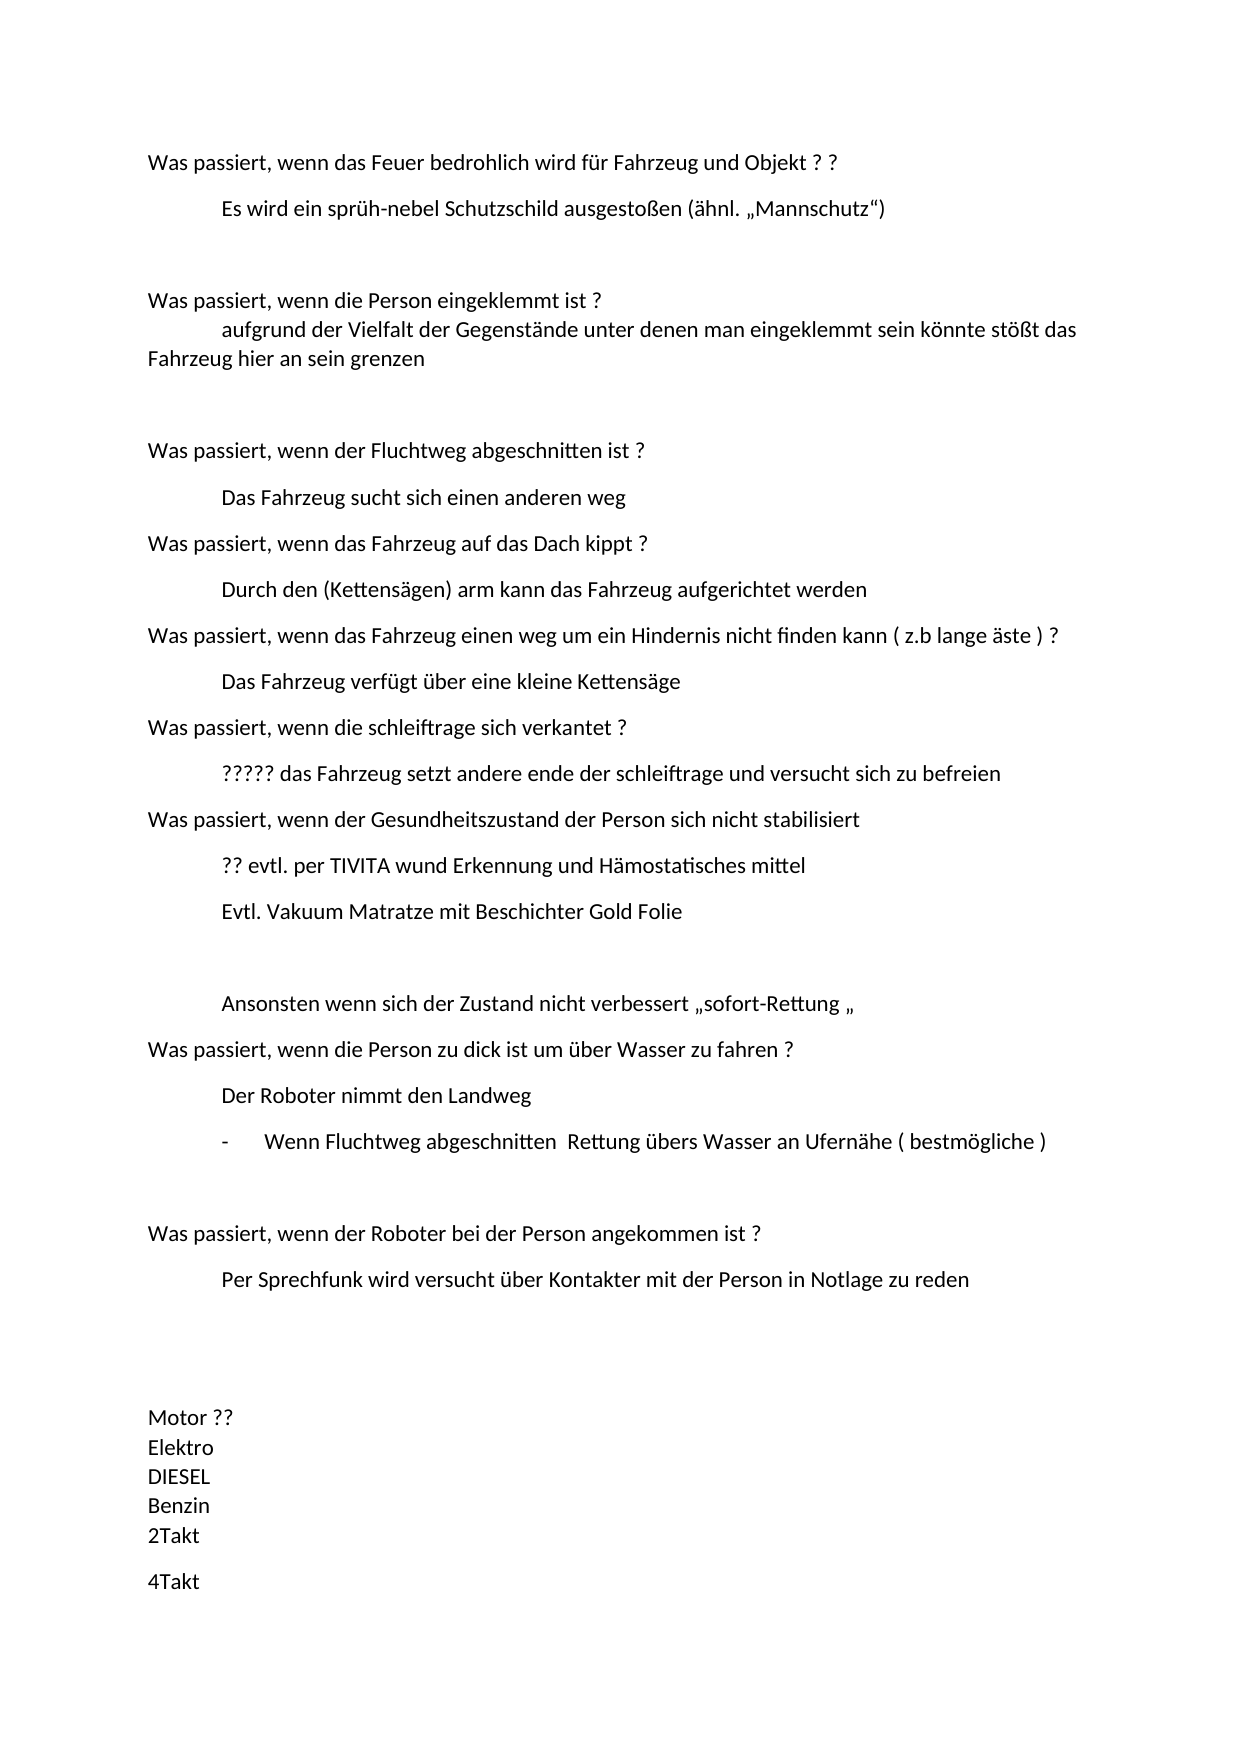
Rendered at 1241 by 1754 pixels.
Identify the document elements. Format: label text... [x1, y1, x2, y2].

text Was passiert, wenn der Roboter bei der Person angekommen ist ? [148, 1219, 1093, 1247]
text Per Sprechfunk wird versucht über Kontakter mit der Person in Notlage zu reden [148, 1265, 1093, 1293]
text 4Takt [148, 1567, 1093, 1595]
text Was passiert, wenn die Person eingeklemmt ist ? aufgrund der Vielfalt der Gegenstände unter denen man eingeklemmt sein könnte stößt das Fahrzeug hier an sein grenzen [148, 286, 1093, 372]
text Ansonsten wenn sich der Zustand nicht verbessert „sofort-Rettung „ [148, 989, 1093, 1017]
text Durch den (Kettensägen) arm kann das Fahrzeug aufgerichtet werden [148, 575, 1093, 603]
text Was passiert, wenn das Fahrzeug einen weg um ein Hindernis nicht finden kann ( z.b lange äste ) ? [148, 621, 1093, 649]
text Was passiert, wenn der Fluchtweg abgeschnitten ist ? [148, 437, 1093, 464]
text Das Fahrzeug sucht sich einen anderen weg [148, 483, 1093, 511]
text Was passiert, wenn das Feuer bedrohlich wird für Fahrzeug und Objekt ? ? [148, 148, 1093, 176]
text Das Fahrzeug verfügt über eine kleine Kettensäge [148, 667, 1093, 695]
text Evtl. Vakuum Matratze mit Beschichter Gold Folie [148, 897, 1093, 925]
text Was passiert, wenn die schleiftrage sich verkantet ? [148, 713, 1093, 741]
text Was passiert, wenn der Gesundheitszustand der Person sich nicht stabilisiert [148, 805, 1093, 833]
text Was passiert, wenn das Fahrzeug auf das Dach kippt ? [148, 529, 1093, 557]
text Es wird ein sprüh-nebel Schutzschild ausgestoßen (ähnl. „Mannschutz“) [148, 194, 1093, 222]
text Was passiert, wenn die Person zu dick ist um über Wasser zu fahren ? [148, 1035, 1093, 1063]
text Motor ?? Elektro DIESEL Benzin 2Takt [148, 1403, 1093, 1549]
text ?? evtl. per TIVITA wund Erkennung und Hämostatisches mittel [148, 851, 1093, 879]
text Der Roboter nimmt den Landweg [148, 1081, 1093, 1109]
text ????? das Fahrzeug setzt andere ende der schleiftrage und versucht sich zu befreien [148, 759, 1093, 787]
list Wenn Fluchtweg abgeschnitten Rettung übers Wasser an Ufernähe ( bestmögliche ) [221, 1127, 1093, 1155]
